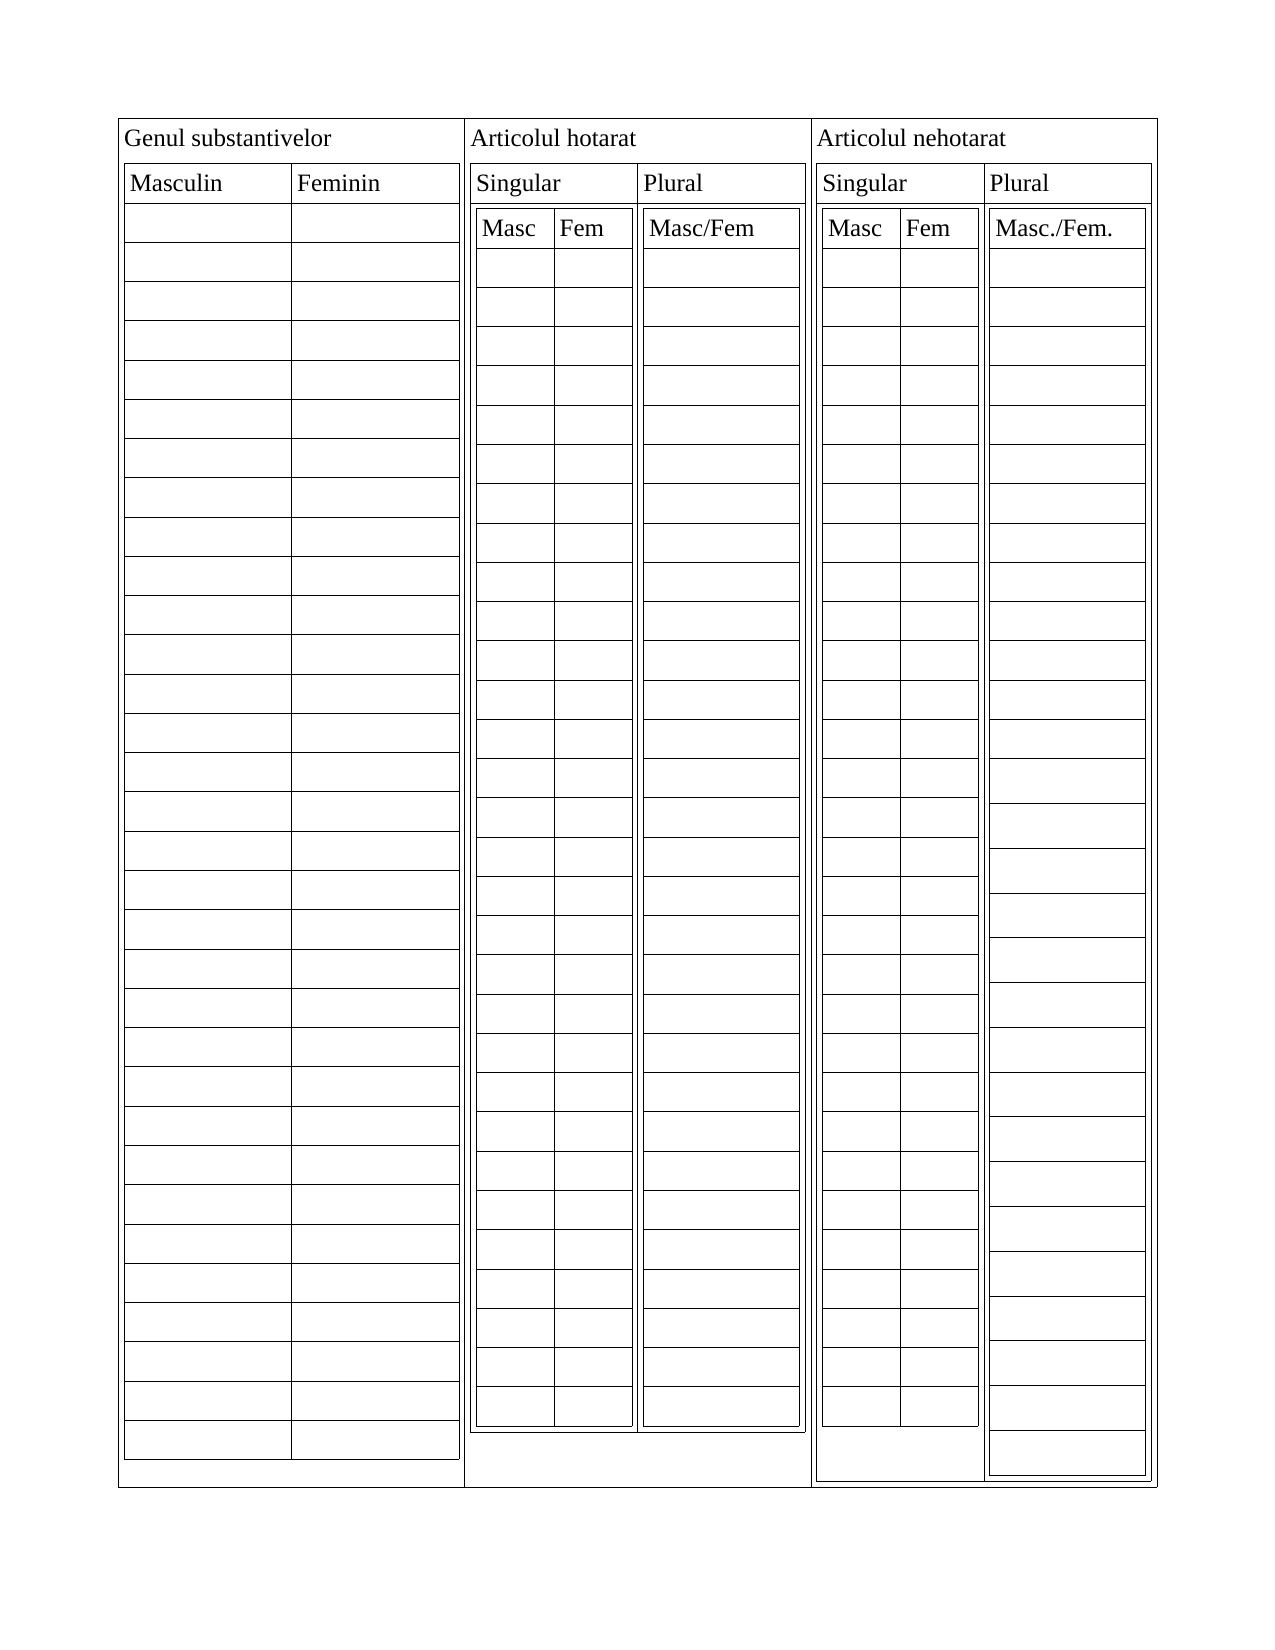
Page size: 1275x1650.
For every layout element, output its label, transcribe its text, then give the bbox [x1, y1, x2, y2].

table_cell [292, 714, 459, 752]
table_cell [823, 1348, 900, 1386]
table_cell [555, 1112, 632, 1151]
table_cell [823, 327, 900, 365]
table_cell [823, 484, 900, 522]
table_cell [477, 524, 554, 562]
table_cell [477, 1152, 554, 1190]
table_cell [292, 1067, 459, 1106]
table_cell [477, 1270, 554, 1308]
table_header Feminin [292, 164, 459, 202]
table_cell [823, 838, 900, 876]
table_cell [990, 849, 1145, 892]
table_cell [644, 484, 799, 522]
table_cell [555, 1387, 632, 1426]
table_cell [990, 1117, 1145, 1161]
table_cell [555, 445, 632, 483]
table_cell [823, 1073, 900, 1111]
table_cell [901, 1309, 978, 1347]
table_cell [990, 1386, 1145, 1430]
table_cell [990, 602, 1145, 640]
table_cell [477, 720, 554, 758]
table_cell [292, 1342, 459, 1381]
table_cell [644, 838, 799, 876]
table_cell [823, 1191, 900, 1229]
table_cell [644, 445, 799, 483]
table_cell [644, 249, 799, 287]
table_cell [555, 1348, 632, 1386]
table_cell [125, 400, 291, 438]
table_cell [292, 675, 459, 713]
table_cell [555, 249, 632, 287]
table_cell [555, 366, 632, 404]
table_cell [292, 478, 459, 517]
table_cell [901, 720, 978, 758]
table_cell [901, 1112, 978, 1151]
table_cell [292, 635, 459, 674]
table_cell [990, 720, 1145, 758]
table_cell [823, 445, 900, 483]
table_cell [125, 439, 291, 477]
table_cell [901, 641, 978, 679]
table_cell [644, 720, 799, 758]
table_cell [292, 792, 459, 831]
table_cell [555, 1152, 632, 1190]
table_cell [125, 1185, 291, 1223]
table_cell [125, 282, 291, 320]
table_cell [125, 1264, 291, 1302]
table_cell [990, 1297, 1145, 1340]
table_cell [555, 995, 632, 1033]
table_cell [555, 327, 632, 365]
table_cell [477, 641, 554, 679]
table_cell [901, 249, 978, 287]
table_cell [990, 1252, 1145, 1296]
table_cell [644, 798, 799, 837]
table_cell [119, 158, 464, 1487]
table_cell [901, 1270, 978, 1308]
table_cell [901, 327, 978, 365]
table_cell [292, 1146, 459, 1184]
table_cell [901, 1230, 978, 1268]
table_cell [555, 916, 632, 954]
table_cell [125, 596, 291, 634]
table_cell [644, 916, 799, 954]
table_cell [901, 759, 978, 797]
table_cell [292, 282, 459, 320]
table_cell [644, 406, 799, 444]
table_cell [901, 1034, 978, 1072]
table_cell [125, 1028, 291, 1066]
table_header Fem [555, 209, 632, 247]
table_cell [292, 950, 459, 988]
table_cell [125, 361, 291, 399]
table_cell [477, 1191, 554, 1229]
table_cell [125, 989, 291, 1027]
table_cell [125, 832, 291, 870]
table_cell [125, 753, 291, 791]
table_cell [901, 916, 978, 954]
table_cell [292, 439, 459, 477]
table_cell [901, 602, 978, 640]
table_cell [644, 1348, 799, 1386]
table_cell [292, 321, 459, 359]
table_cell [477, 838, 554, 876]
table_cell [125, 321, 291, 359]
table_cell [812, 158, 1157, 1487]
table_cell [644, 327, 799, 365]
table_cell [990, 288, 1145, 326]
table_cell [125, 518, 291, 556]
table_header Masc./Fem. [990, 209, 1145, 247]
table_cell [990, 1073, 1145, 1116]
table_cell [292, 1225, 459, 1263]
table_cell [125, 635, 291, 674]
table_cell [125, 1342, 291, 1381]
table_cell [292, 204, 459, 242]
table_cell [823, 1034, 900, 1072]
table_cell [990, 445, 1145, 483]
table_header Plural [638, 164, 805, 202]
table_cell [644, 1073, 799, 1111]
table_cell [901, 1073, 978, 1111]
table_cell [901, 1191, 978, 1229]
table_cell [644, 563, 799, 601]
table_header Articolul nehotarat [812, 119, 1157, 157]
table_cell [292, 596, 459, 634]
table_cell [901, 838, 978, 876]
table_cell [901, 798, 978, 837]
table_cell [823, 681, 900, 719]
table_header Singular [471, 164, 637, 202]
table_header Singular [817, 164, 984, 202]
table_cell [292, 1185, 459, 1223]
table_cell [823, 916, 900, 954]
table_cell [125, 557, 291, 595]
table_cell [823, 955, 900, 994]
table_header Masc [823, 209, 900, 247]
table_cell [644, 1387, 799, 1426]
table_cell [555, 1230, 632, 1268]
table_cell [901, 681, 978, 719]
table_cell [990, 366, 1145, 404]
table_cell [555, 720, 632, 758]
table_cell [823, 641, 900, 679]
table_cell [477, 327, 554, 365]
table_header Masc [477, 209, 554, 247]
table_cell [292, 989, 459, 1027]
table_cell [823, 720, 900, 758]
table_cell [125, 871, 291, 909]
table_cell [901, 877, 978, 915]
table_cell [644, 641, 799, 679]
table_cell [901, 1387, 978, 1426]
table_cell [990, 894, 1145, 937]
table_cell [555, 1309, 632, 1347]
table_cell [477, 1309, 554, 1347]
table_cell [638, 204, 805, 1432]
table_header Masculin [125, 164, 291, 202]
table_cell [292, 1028, 459, 1066]
table_cell [477, 759, 554, 797]
table_cell [477, 916, 554, 954]
table_cell [555, 1270, 632, 1308]
table_cell [125, 675, 291, 713]
table_cell [555, 1191, 632, 1229]
table_cell [555, 1073, 632, 1111]
table_cell [901, 563, 978, 601]
table_cell [901, 995, 978, 1033]
table_cell [823, 524, 900, 562]
table_cell [555, 798, 632, 837]
table_cell [292, 1264, 459, 1302]
table_cell [125, 714, 291, 752]
table_cell [292, 243, 459, 281]
table_cell [823, 1387, 900, 1426]
table_cell [990, 484, 1145, 522]
table_cell [555, 759, 632, 797]
table_cell [644, 288, 799, 326]
table_cell [901, 288, 978, 326]
table_cell [477, 995, 554, 1033]
table_header Fem [901, 209, 978, 247]
table_cell [292, 400, 459, 438]
table_cell [555, 563, 632, 601]
table_cell [990, 938, 1145, 982]
table_cell [292, 1303, 459, 1341]
table_cell [901, 1348, 978, 1386]
table_cell [555, 406, 632, 444]
table_cell [985, 204, 1151, 1481]
table_cell [477, 1034, 554, 1072]
table_cell [823, 798, 900, 837]
table_cell [292, 832, 459, 870]
table_cell [125, 950, 291, 988]
table_cell [555, 877, 632, 915]
table_cell [477, 563, 554, 601]
table_cell [555, 602, 632, 640]
table_cell [990, 1028, 1145, 1072]
table_cell [125, 478, 291, 517]
table_cell [292, 557, 459, 595]
table_cell [125, 1067, 291, 1106]
table_cell [823, 1309, 900, 1347]
table_cell [644, 1152, 799, 1190]
table_cell [644, 1309, 799, 1347]
table_cell [477, 1230, 554, 1268]
table_cell [292, 361, 459, 399]
table_cell [555, 484, 632, 522]
table_cell [644, 1112, 799, 1151]
table_cell [555, 524, 632, 562]
table_cell [644, 877, 799, 915]
table_cell [990, 1431, 1145, 1475]
table_cell [125, 1421, 291, 1459]
table_cell [817, 204, 984, 1481]
table_cell [125, 1225, 291, 1263]
table_cell [644, 1230, 799, 1268]
table_cell [823, 1270, 900, 1308]
table_cell [477, 955, 554, 994]
table_cell [901, 1152, 978, 1190]
table_cell [990, 681, 1145, 719]
table_cell [125, 1303, 291, 1341]
table_cell [477, 877, 554, 915]
table_cell [644, 995, 799, 1033]
table_cell [823, 563, 900, 601]
table_cell [292, 753, 459, 791]
table_cell [555, 288, 632, 326]
table_header Articolul hotarat [465, 119, 811, 157]
table_cell [644, 759, 799, 797]
table_cell [477, 1348, 554, 1386]
table_cell [555, 641, 632, 679]
table_cell [477, 1387, 554, 1426]
table_cell [555, 838, 632, 876]
table_header Masc/Fem [644, 209, 799, 247]
table_cell [990, 563, 1145, 601]
table_cell [823, 877, 900, 915]
table_header Genul substantivelor [119, 119, 464, 157]
table_cell [901, 406, 978, 444]
table_cell [901, 955, 978, 994]
table_cell [990, 1162, 1145, 1206]
table_cell [292, 518, 459, 556]
table_cell [555, 1034, 632, 1072]
table_cell [644, 681, 799, 719]
table_cell [990, 804, 1145, 848]
table_cell [465, 158, 811, 1487]
table_cell [644, 366, 799, 404]
table_cell [125, 1146, 291, 1184]
table_cell [823, 602, 900, 640]
table_cell [292, 1107, 459, 1145]
table_header Plural [985, 164, 1151, 202]
table_cell [990, 406, 1145, 444]
table_cell [125, 792, 291, 831]
table_cell [471, 204, 637, 1432]
table_cell [644, 524, 799, 562]
table_cell [823, 1112, 900, 1151]
table_cell [125, 910, 291, 948]
table_cell [990, 524, 1145, 562]
table_cell [477, 249, 554, 287]
table_cell [901, 524, 978, 562]
table_cell [990, 327, 1145, 365]
table_cell [823, 1152, 900, 1190]
table_cell [477, 1112, 554, 1151]
table_cell [292, 1382, 459, 1420]
table_cell [901, 445, 978, 483]
table_cell [823, 288, 900, 326]
table_cell [477, 445, 554, 483]
table_cell [990, 249, 1145, 287]
table_cell [555, 955, 632, 994]
table_cell [990, 759, 1145, 803]
table_cell [990, 983, 1145, 1027]
table_cell [292, 1421, 459, 1459]
table_cell [644, 1191, 799, 1229]
table_cell [125, 1382, 291, 1420]
table_cell [125, 1107, 291, 1145]
table_cell [644, 1034, 799, 1072]
table_cell [823, 249, 900, 287]
table_cell [823, 995, 900, 1033]
table_cell [823, 366, 900, 404]
table_cell [990, 1341, 1145, 1385]
table_cell [823, 1230, 900, 1268]
table_cell [644, 602, 799, 640]
table_cell [555, 681, 632, 719]
table_cell [477, 681, 554, 719]
table_cell [477, 484, 554, 522]
table_cell [477, 406, 554, 444]
table_cell [125, 243, 291, 281]
table_cell [823, 759, 900, 797]
table_cell [477, 366, 554, 404]
table_cell [644, 955, 799, 994]
table_cell [823, 406, 900, 444]
table_cell [477, 288, 554, 326]
table_cell [990, 1207, 1145, 1251]
table_cell [125, 204, 291, 242]
table_cell [292, 871, 459, 909]
table_cell [644, 1270, 799, 1308]
table_cell [477, 798, 554, 837]
table_cell [990, 641, 1145, 679]
table_cell [292, 910, 459, 948]
table_cell [901, 484, 978, 522]
table_cell [477, 602, 554, 640]
table_cell [477, 1073, 554, 1111]
table_cell [901, 366, 978, 404]
